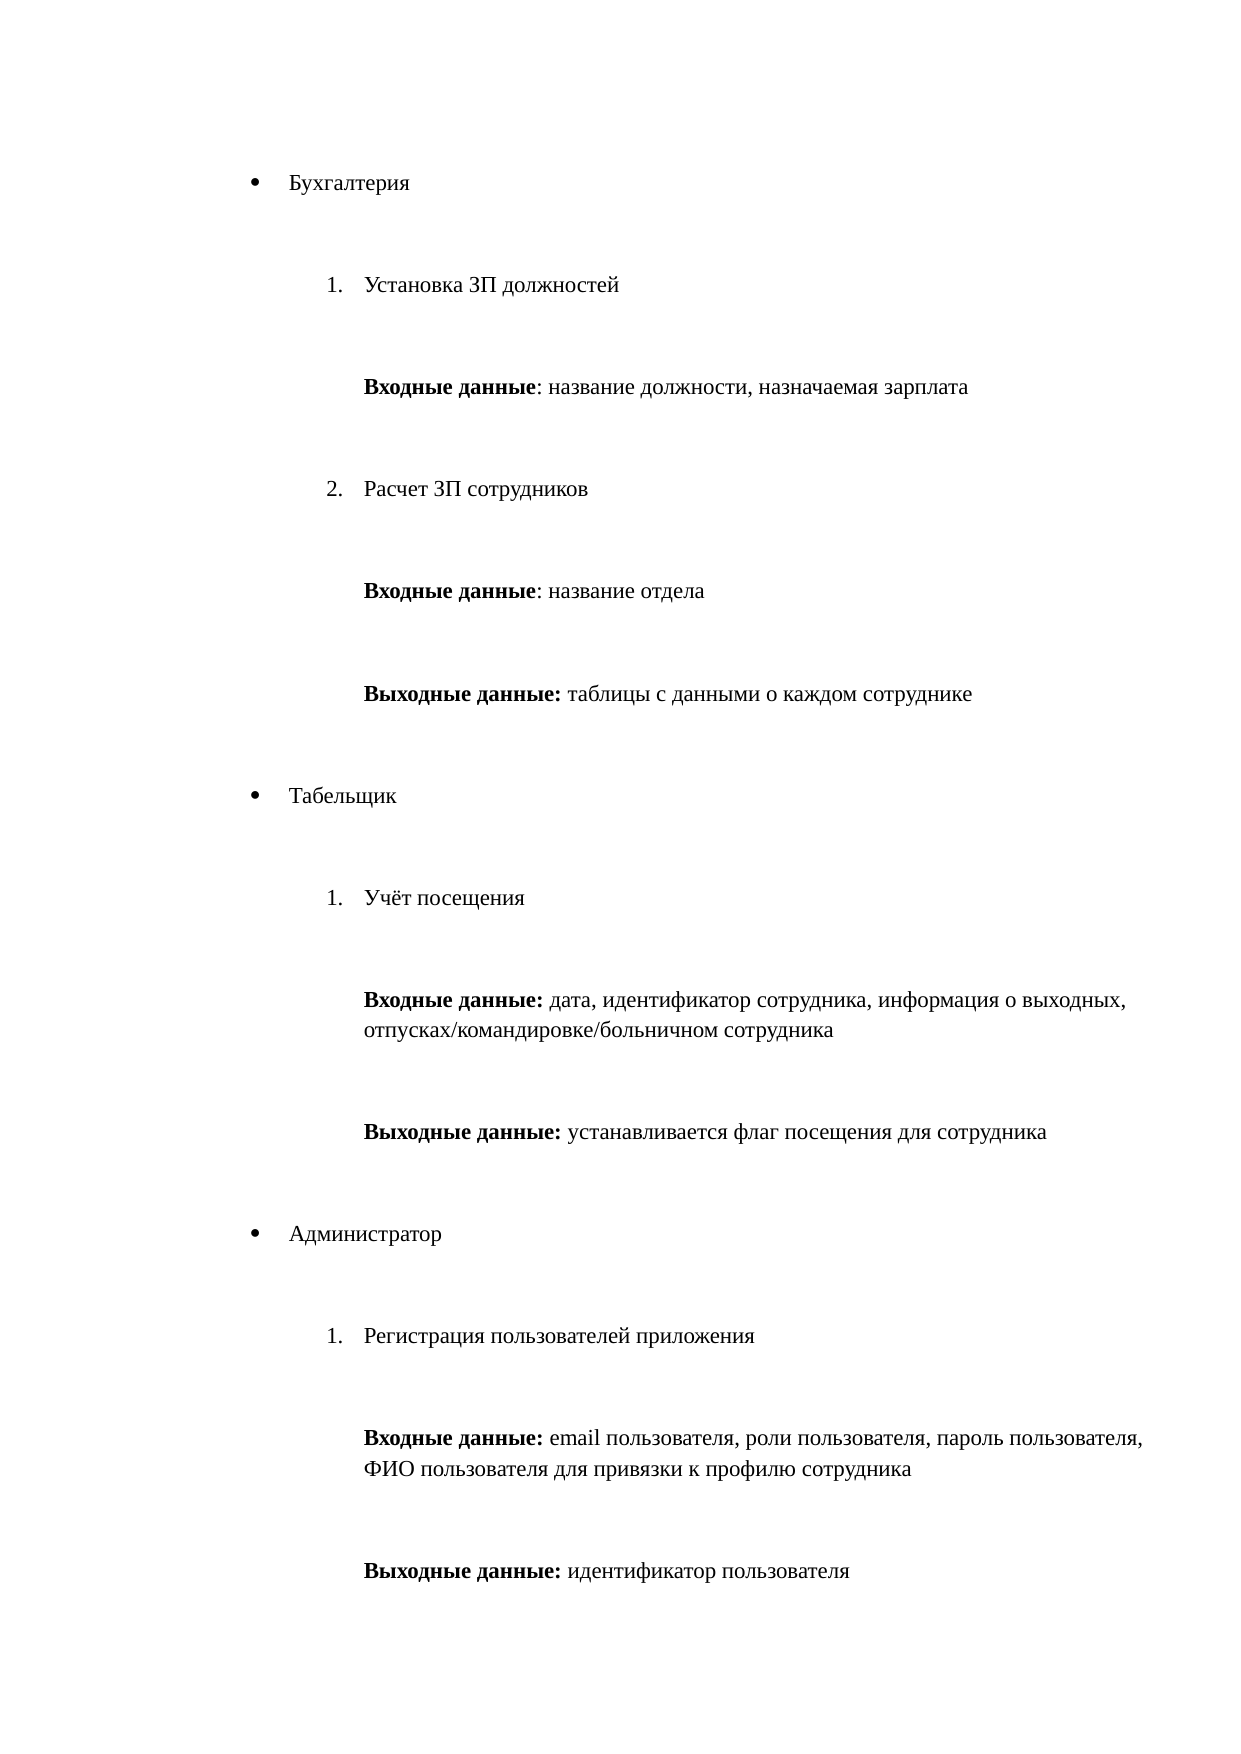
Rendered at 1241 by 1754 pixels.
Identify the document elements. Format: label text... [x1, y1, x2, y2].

list Входные данные: email пользователя, роли пользователя, пароль пользователя, ФИО пользователя для привязки к профилю сотрудника [363, 1424, 1152, 1481]
list Бухгалтерия [251, 169, 1152, 196]
list Входные данные: дата, идентификатор сотрудника, информация о выходных, отпусках/командировке/больничном сотрудника [363, 986, 1152, 1042]
list Администратор [251, 1220, 1152, 1247]
list Установка ЗП должностей [326, 271, 1152, 298]
list Выходные данные: устанавливается флаг посещения для сотрудника [363, 1118, 1152, 1144]
list Табельщик [251, 782, 1152, 808]
list Расчет ЗП сотрудников [326, 475, 1152, 502]
list Регистрация пользователей приложения [326, 1322, 1152, 1349]
list Входные данные: название отдела [363, 577, 1152, 604]
list Входные данные: название должности, назначаемая зарплата [363, 373, 1152, 400]
list Выходные данные: таблицы с данными о каждом сотруднике [363, 679, 1152, 706]
list Выходные данные: идентификатор пользователя [363, 1557, 1152, 1583]
list Учёт посещения [326, 884, 1152, 910]
